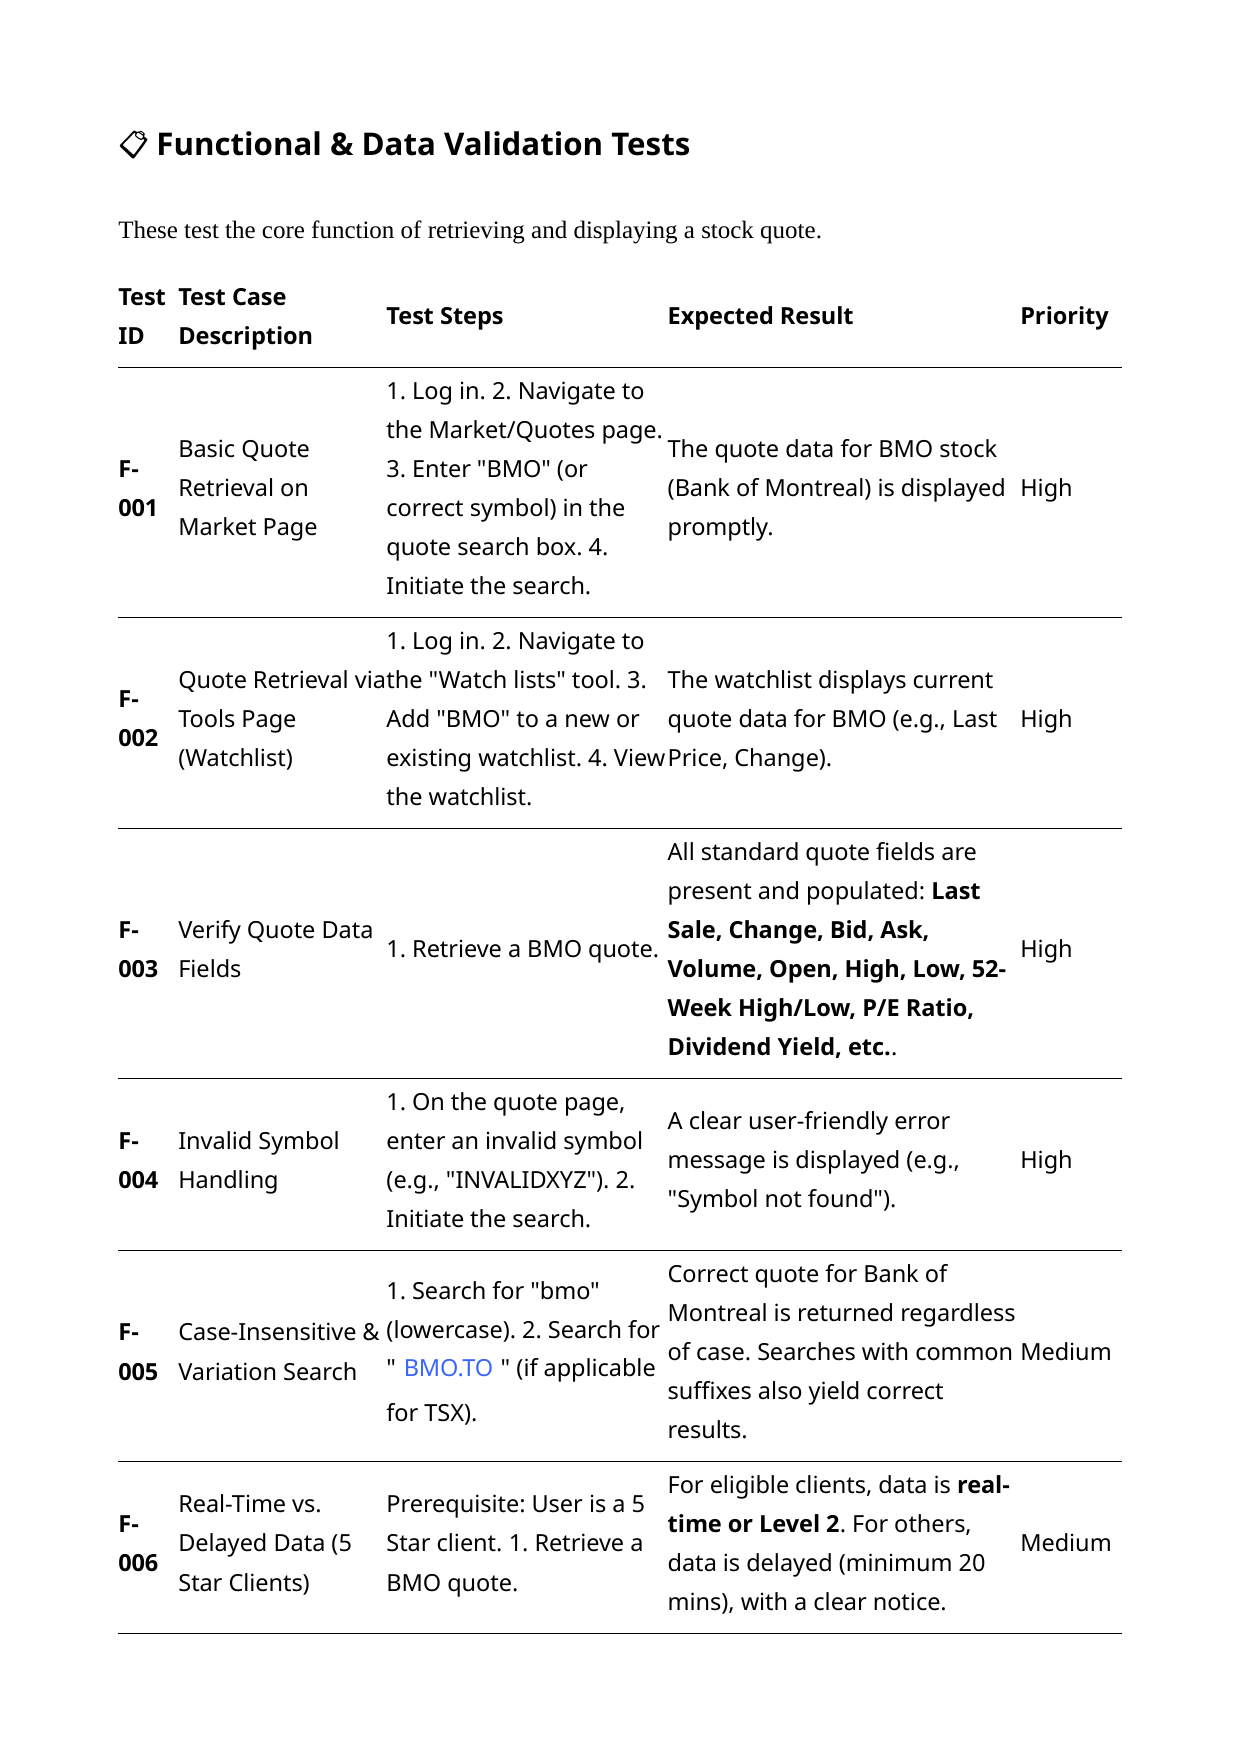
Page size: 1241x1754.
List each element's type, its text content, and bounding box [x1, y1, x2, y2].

table_cell A clear user-friendly error message is displayed (e.g., "Symbol not found"). [668, 1079, 1020, 1250]
table_cell For eligible clients, data is real-time or Level 2. For others, data is delayed (minimum 20 mins), with a clear notice. [668, 1462, 1020, 1633]
table_cell Prerequisite: User is a 5 Star client. 1. Retrieve a BMO quote. [386, 1462, 667, 1633]
table_cell Real-Time vs. Delayed Data (5 Star Clients) [178, 1462, 386, 1633]
table_cell F-005 [118, 1251, 178, 1461]
text These test the core function of retrieving and displaying a stock quote. [118, 215, 1122, 244]
table_cell High [1020, 368, 1122, 617]
table_cell Correct quote for Bank of Montreal is returned regardless of case. Searches with common suffixes also yield correct results. [668, 1251, 1020, 1461]
table_cell F-006 [118, 1462, 178, 1633]
table_header Test Steps [386, 273, 667, 367]
table_cell 1. Retrieve a BMO quote. [386, 829, 667, 1078]
subtitle 📋 Functional & Data Validation Tests [118, 118, 1122, 165]
table_cell High [1020, 618, 1122, 828]
table_cell 1. Log in. 2. Navigate to the "Watch lists" tool. 3. Add "BMO" to a new or existing watchlist. 4. View the watchlist. [386, 618, 667, 828]
table_cell Medium [1020, 1462, 1122, 1633]
table_cell Case-Insensitive & Variation Search [178, 1251, 386, 1461]
table_cell F-004 [118, 1079, 178, 1250]
table_cell Basic Quote Retrieval on Market Page [178, 368, 386, 617]
table_cell All standard quote fields are present and populated: Last Sale, Change, Bid, Ask, Volume, Open, High, Low, 52-Week High/Low, P/E Ratio, Dividend Yield, etc.. [668, 829, 1020, 1078]
table_cell 1. Search for "bmo" (lowercase). 2. Search for "BMO.TO" (if applicable for TSX). [386, 1251, 667, 1461]
table_cell High [1020, 829, 1122, 1078]
table_header Test ID [118, 273, 178, 367]
table_cell The watchlist displays current quote data for BMO (e.g., Last Price, Change). [668, 618, 1020, 828]
table_header Test Case Description [178, 273, 386, 367]
table_cell Quote Retrieval via Tools Page (Watchlist) [178, 618, 386, 828]
table_cell F-002 [118, 618, 178, 828]
table_header Expected Result [668, 273, 1020, 367]
table_cell 1. On the quote page, enter an invalid symbol (e.g., "INVALIDXYZ"). 2. Initiate the search. [386, 1079, 667, 1250]
table_cell F-003 [118, 829, 178, 1078]
table_cell The quote data for BMO stock (Bank of Montreal) is displayed promptly. [668, 368, 1020, 617]
table_cell 1. Log in. 2. Navigate to the Market/Quotes page. 3. Enter "BMO" (or correct symbol) in the quote search box. 4. Initiate the search. [386, 368, 667, 617]
table_cell High [1020, 1079, 1122, 1250]
table_header Priority [1020, 273, 1122, 367]
table_cell Medium [1020, 1251, 1122, 1461]
table_cell Verify Quote Data Fields [178, 829, 386, 1078]
table_cell F-001 [118, 368, 178, 617]
table_cell Invalid Symbol Handling [178, 1079, 386, 1250]
